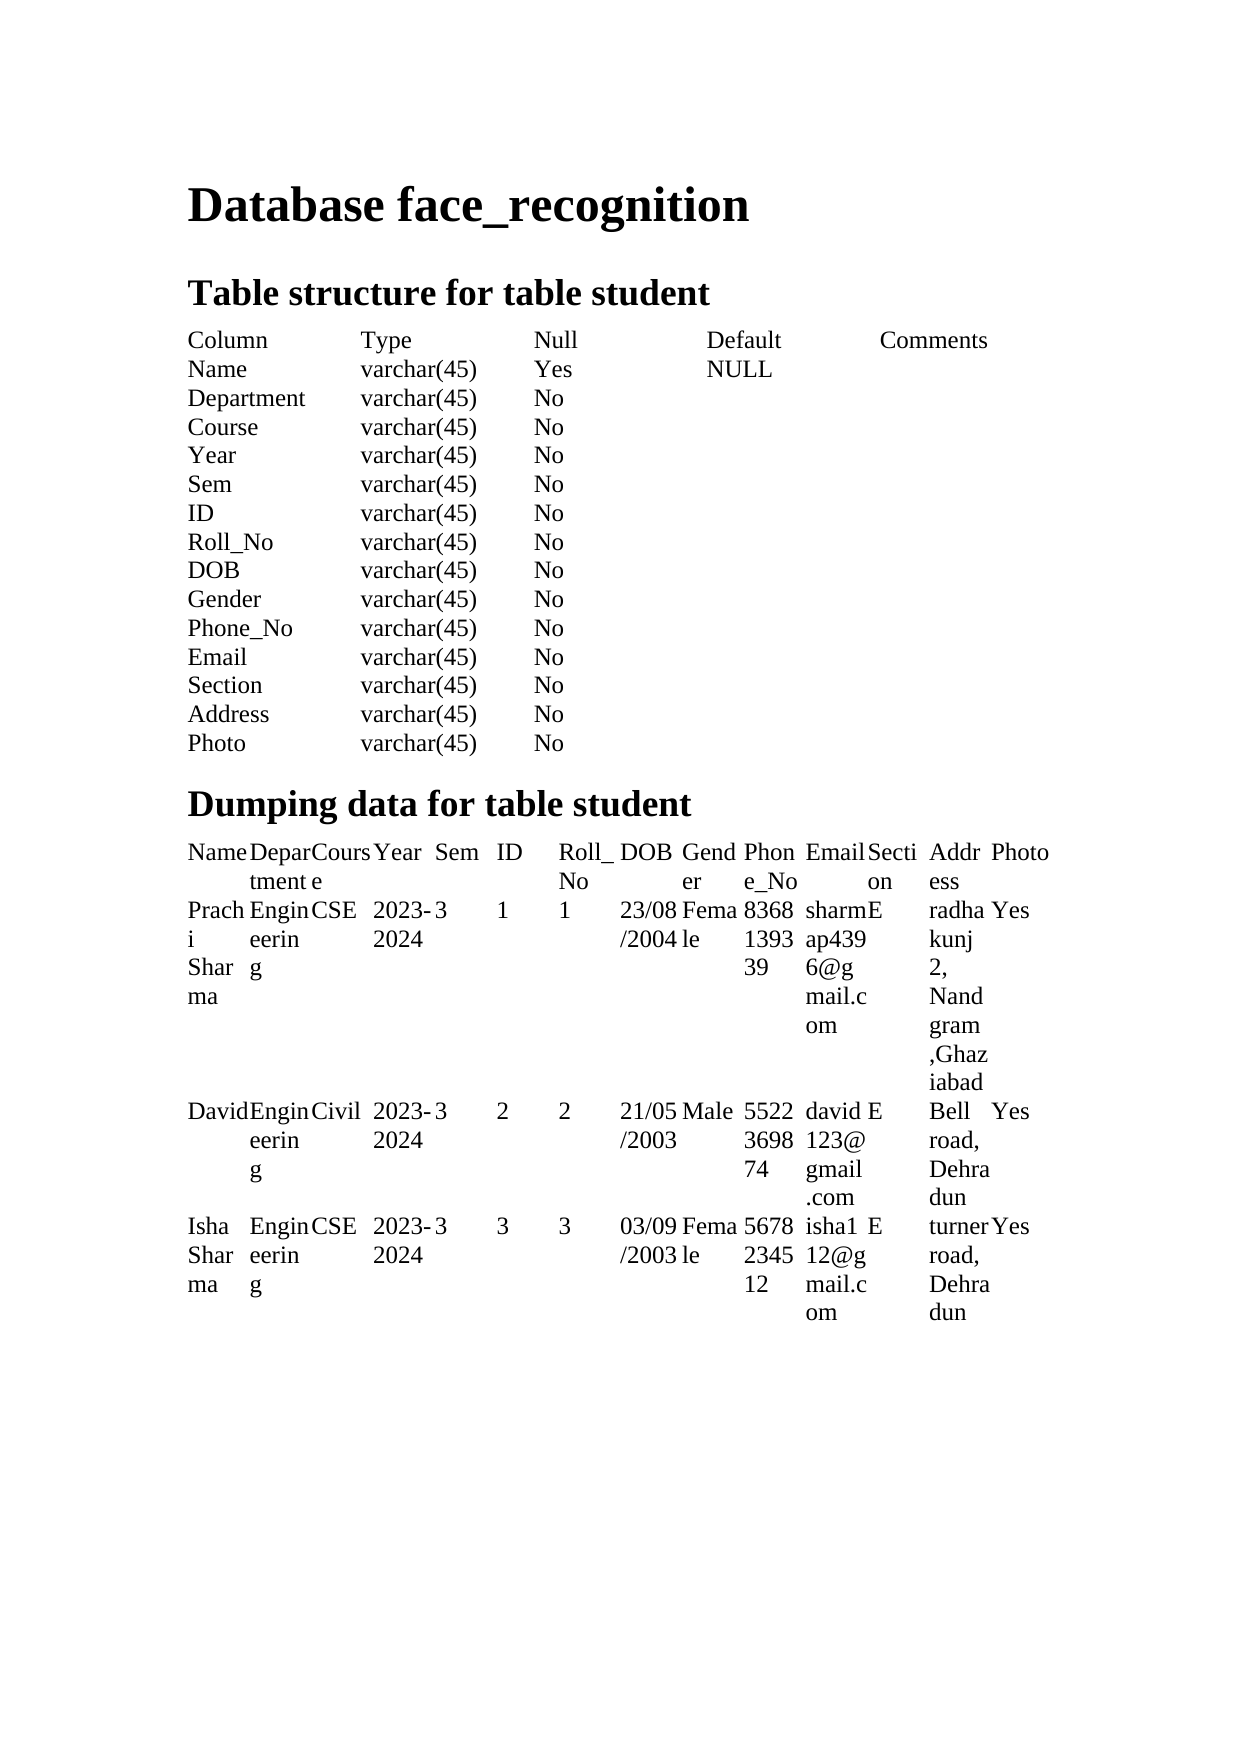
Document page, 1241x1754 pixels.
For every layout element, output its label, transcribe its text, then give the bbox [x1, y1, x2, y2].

table_cell No [534, 728, 706, 757]
table_cell [706, 699, 879, 728]
table_cell Female [682, 895, 743, 1096]
table_cell 3 [558, 1211, 620, 1326]
table_cell varchar(45) [360, 383, 533, 412]
table_header Gender [682, 838, 743, 895]
table_cell Name [188, 354, 360, 383]
table_header Course [311, 838, 373, 895]
table_header Type [360, 326, 533, 354]
table_cell Female [682, 1211, 743, 1326]
table_cell varchar(45) [360, 556, 533, 584]
table_cell 2023-2024 [373, 1211, 434, 1326]
table_header Photo [991, 838, 1053, 895]
table_cell 23/08/2004 [620, 895, 682, 1096]
table_cell No [534, 469, 706, 498]
table_cell turner road, Dehradun [929, 1211, 991, 1326]
table_cell [706, 642, 879, 671]
table_cell E [867, 895, 929, 1096]
table_cell david123@gmail.com [805, 1096, 867, 1211]
table_cell 5678234512 [744, 1211, 805, 1326]
table_cell No [534, 527, 706, 556]
table_cell [880, 728, 1053, 757]
table_header Default [706, 326, 879, 354]
table_cell varchar(45) [360, 584, 533, 613]
table_cell isha112@gmail.com [805, 1211, 867, 1326]
table_cell Sem [188, 469, 360, 498]
table_cell [880, 354, 1053, 383]
table_cell 3 [496, 1211, 558, 1326]
table_cell David [188, 1096, 249, 1211]
table_header Section [867, 838, 929, 895]
table_cell [880, 527, 1053, 556]
subtitle Database face_recognition [187, 175, 1053, 232]
table_cell [706, 728, 879, 757]
table_cell sharmap4396@gmail.com [805, 895, 867, 1096]
table_header Roll_No [558, 838, 620, 895]
table_cell Engineering [249, 1096, 311, 1211]
table_cell 3 [435, 1096, 496, 1211]
table_cell [706, 556, 879, 584]
table_header Year [373, 838, 434, 895]
table_cell 8368139339 [744, 895, 805, 1096]
table_cell varchar(45) [360, 642, 533, 671]
table_cell [880, 383, 1053, 412]
table_cell 3 [435, 1211, 496, 1326]
table_cell Yes [991, 1211, 1053, 1326]
table_cell Photo [188, 728, 360, 757]
table_cell [880, 642, 1053, 671]
table_header Name [188, 838, 249, 895]
table_cell Isha Sharma [188, 1211, 249, 1326]
table_header Email [805, 838, 867, 895]
table_header Phone_No [744, 838, 805, 895]
table_cell [706, 613, 879, 642]
table_cell 1 [496, 895, 558, 1096]
table_cell 2023-2024 [373, 895, 434, 1096]
table_cell Yes [991, 1096, 1053, 1211]
table_cell Male [682, 1096, 743, 1211]
table_cell ID [188, 498, 360, 527]
table_cell varchar(45) [360, 354, 533, 383]
table_cell [706, 383, 879, 412]
table_cell [880, 584, 1053, 613]
table_cell CSE [311, 1211, 373, 1326]
table_cell Bell road, Dehradun [929, 1096, 991, 1211]
table_header Address [929, 838, 991, 895]
table_cell [880, 613, 1053, 642]
table_cell Yes [991, 895, 1053, 1096]
table_cell Year [188, 441, 360, 469]
table_cell E [867, 1211, 929, 1326]
table_cell NULL [706, 354, 879, 383]
table_cell [706, 469, 879, 498]
table_cell Email [188, 642, 360, 671]
table_cell No [534, 671, 706, 699]
table_cell Course [188, 412, 360, 441]
table_cell [880, 498, 1053, 527]
table_header Sem [435, 838, 496, 895]
table_cell Yes [534, 354, 706, 383]
table_cell No [534, 412, 706, 441]
table_cell varchar(45) [360, 527, 533, 556]
table_cell varchar(45) [360, 728, 533, 757]
table_cell No [534, 556, 706, 584]
table_header DOB [620, 838, 682, 895]
table_cell [706, 441, 879, 469]
table_cell No [534, 584, 706, 613]
table_cell 21/05/2003 [620, 1096, 682, 1211]
table_cell [706, 671, 879, 699]
table_cell No [534, 498, 706, 527]
table_cell 03/09/2003 [620, 1211, 682, 1326]
table_header Column [188, 326, 360, 354]
table_cell radhakunj 2, Nandgram ,Ghaziabad [929, 895, 991, 1096]
table_cell 1 [558, 895, 620, 1096]
table_cell No [534, 699, 706, 728]
table_cell 5522369874 [744, 1096, 805, 1211]
table_cell Roll_No [188, 527, 360, 556]
table_cell Phone_No [188, 613, 360, 642]
table_header Null [534, 326, 706, 354]
table_header ID [496, 838, 558, 895]
table_cell [706, 527, 879, 556]
table_cell E [867, 1096, 929, 1211]
table_cell varchar(45) [360, 441, 533, 469]
table_cell No [534, 383, 706, 412]
table_cell No [534, 441, 706, 469]
table_cell Engineering [249, 1211, 311, 1326]
table_cell [880, 469, 1053, 498]
table_cell CSE [311, 895, 373, 1096]
table_cell varchar(45) [360, 699, 533, 728]
table_header Comments [880, 326, 1053, 354]
table_cell Prachi Sharma [188, 895, 249, 1096]
table_cell No [534, 613, 706, 642]
table_cell [880, 556, 1053, 584]
table_cell 2 [558, 1096, 620, 1211]
table_cell Civil [311, 1096, 373, 1211]
table_header Department [249, 838, 311, 895]
table_cell Section [188, 671, 360, 699]
table_cell varchar(45) [360, 412, 533, 441]
table_cell varchar(45) [360, 613, 533, 642]
subtitle Dumping data for table student [187, 782, 1053, 825]
table_cell Department [188, 383, 360, 412]
table_cell 2023-2024 [373, 1096, 434, 1211]
table_cell DOB [188, 556, 360, 584]
table_cell varchar(45) [360, 671, 533, 699]
table_cell Address [188, 699, 360, 728]
table_cell 3 [435, 895, 496, 1096]
table_cell [880, 699, 1053, 728]
subtitle Table structure for table student [187, 270, 1053, 313]
table_cell [880, 441, 1053, 469]
table_cell 2 [496, 1096, 558, 1211]
table_cell varchar(45) [360, 498, 533, 527]
table_cell [706, 584, 879, 613]
table_cell [880, 671, 1053, 699]
table_cell No [534, 642, 706, 671]
table_cell varchar(45) [360, 469, 533, 498]
table_cell Gender [188, 584, 360, 613]
table_cell [880, 412, 1053, 441]
table_cell Engineering [249, 895, 311, 1096]
table_cell [706, 498, 879, 527]
table_cell [706, 412, 879, 441]
